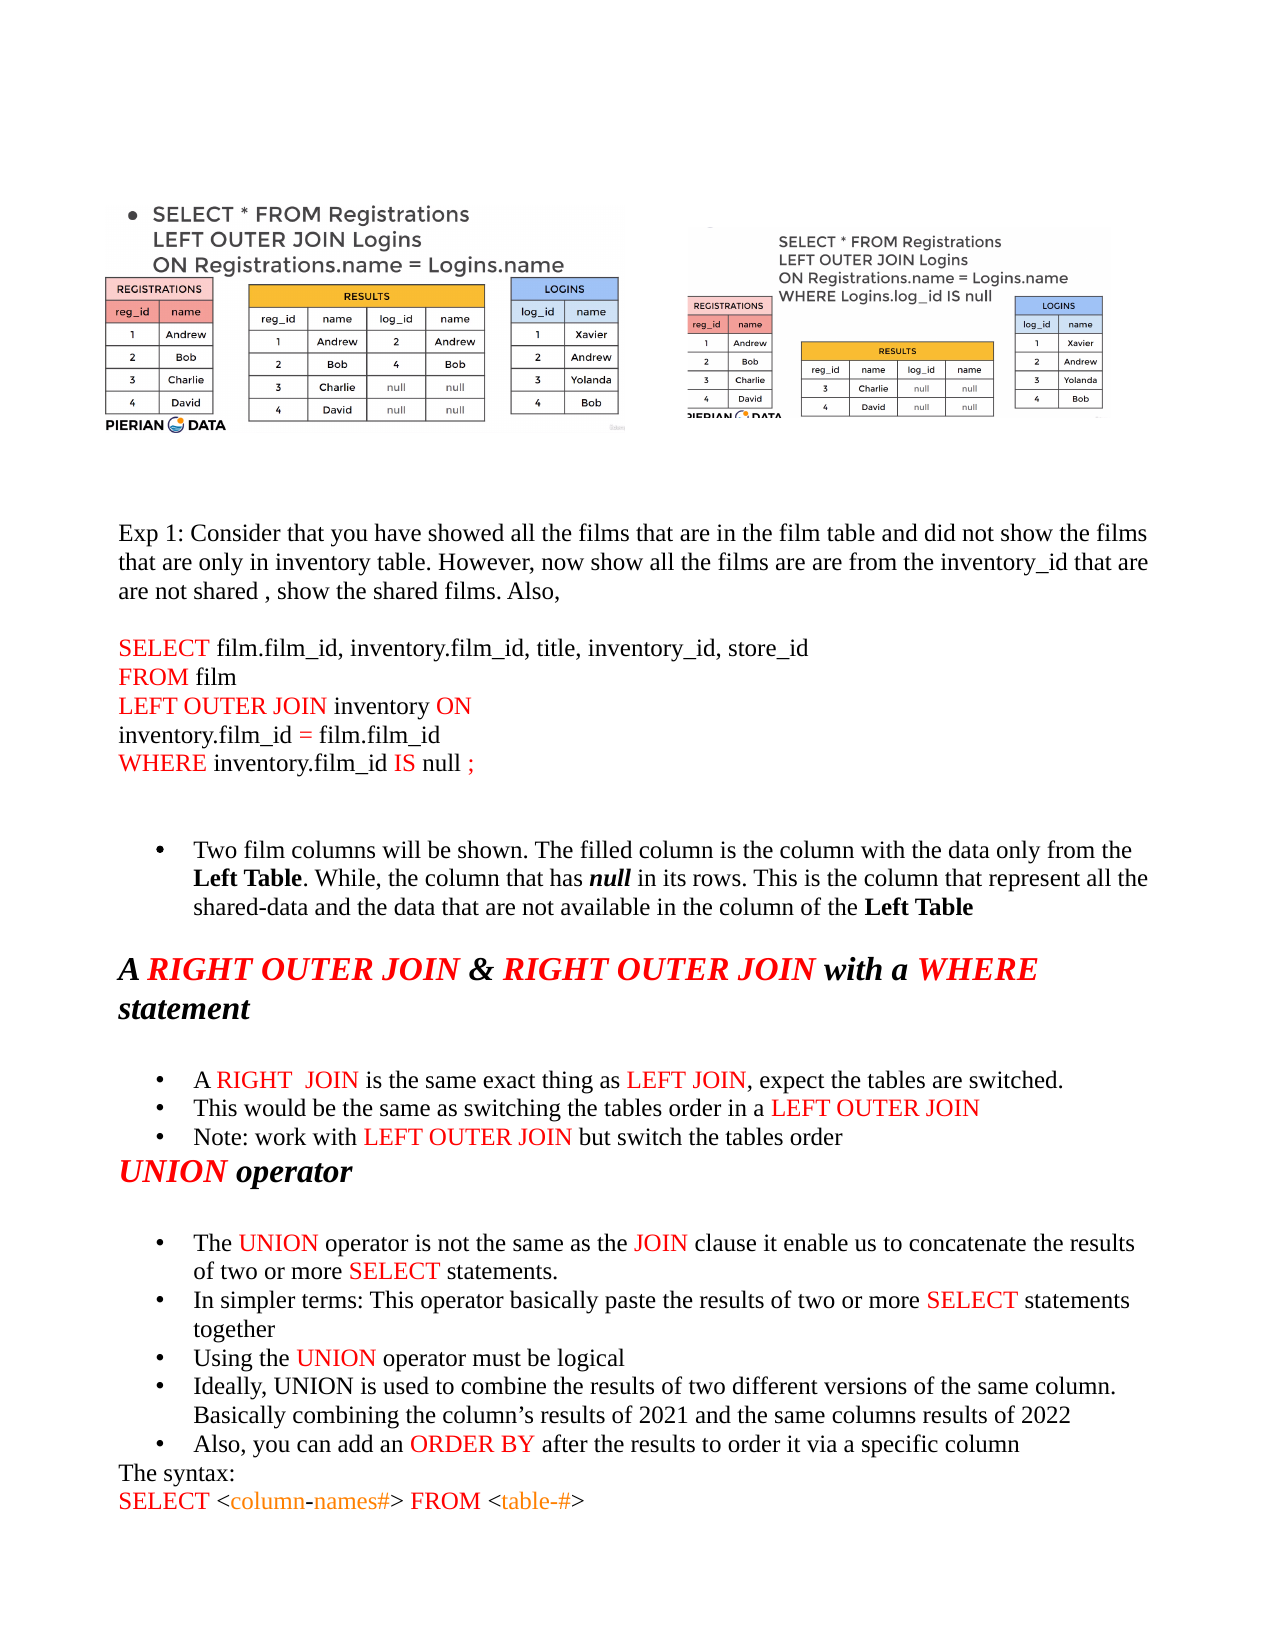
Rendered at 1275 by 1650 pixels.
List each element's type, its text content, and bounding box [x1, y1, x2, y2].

text FROM film [118, 662, 1157, 691]
list Using the UNION operator must be logical [156, 1343, 1157, 1371]
list Ideally, UNION is used to combine the results of two different versions of the same column. Basically combining the column’s results of 2021 and the same columns results of 2022 [156, 1371, 1157, 1429]
text WHERE inventory.film_id IS null ; [118, 748, 1157, 777]
text UNION operator [118, 1151, 1157, 1189]
text Exp 1: Consider that you have showed all the films that are in the film table and did not show the films that are only in inventory table. However, now show all the films are are from the inventory_id that are are not shared , show the shared films. Also, [118, 518, 1157, 605]
text The syntax: [118, 1458, 1157, 1486]
list A RIGHT JOIN is the same exact thing as LEFT JOIN, expect the tables are switched. [156, 1065, 1157, 1093]
list Note: work with LEFT OUTER JOIN but switch the tables order [156, 1122, 1157, 1151]
list In simpler terms: This operator basically paste the results of two or more SELECT statements together [156, 1285, 1157, 1343]
text SELECT film.film_id, inventory.film_id, title, inventory_id, store_id [118, 633, 1157, 662]
picture [104, 205, 625, 433]
list Two film columns will be shown. The filled column is the column with the data only from the Left Table. While, the column that has null in its rows. This is the column that represent all the shared-data and the data that are not available in the column of the Left Table [156, 835, 1157, 921]
picture [687, 227, 1111, 418]
text inventory.film_id = film.film_id [118, 720, 1157, 748]
list The UNION operator is not the same as the JOIN clause it enable us to concatenate the results of two or more SELECT statements. [156, 1228, 1157, 1285]
text LEFT OUTER JOIN inventory ON [118, 691, 1157, 720]
text SELECT <column-names#> FROM <table-#> [118, 1486, 1157, 1515]
list This would be the same as switching the tables order in a LEFT OUTER JOIN [156, 1093, 1157, 1122]
text A RIGHT OUTER JOIN & RIGHT OUTER JOIN with a WHERE statement [118, 950, 1157, 1026]
list Also, you can add an ORDER BY after the results to order it via a specific column [156, 1429, 1157, 1458]
